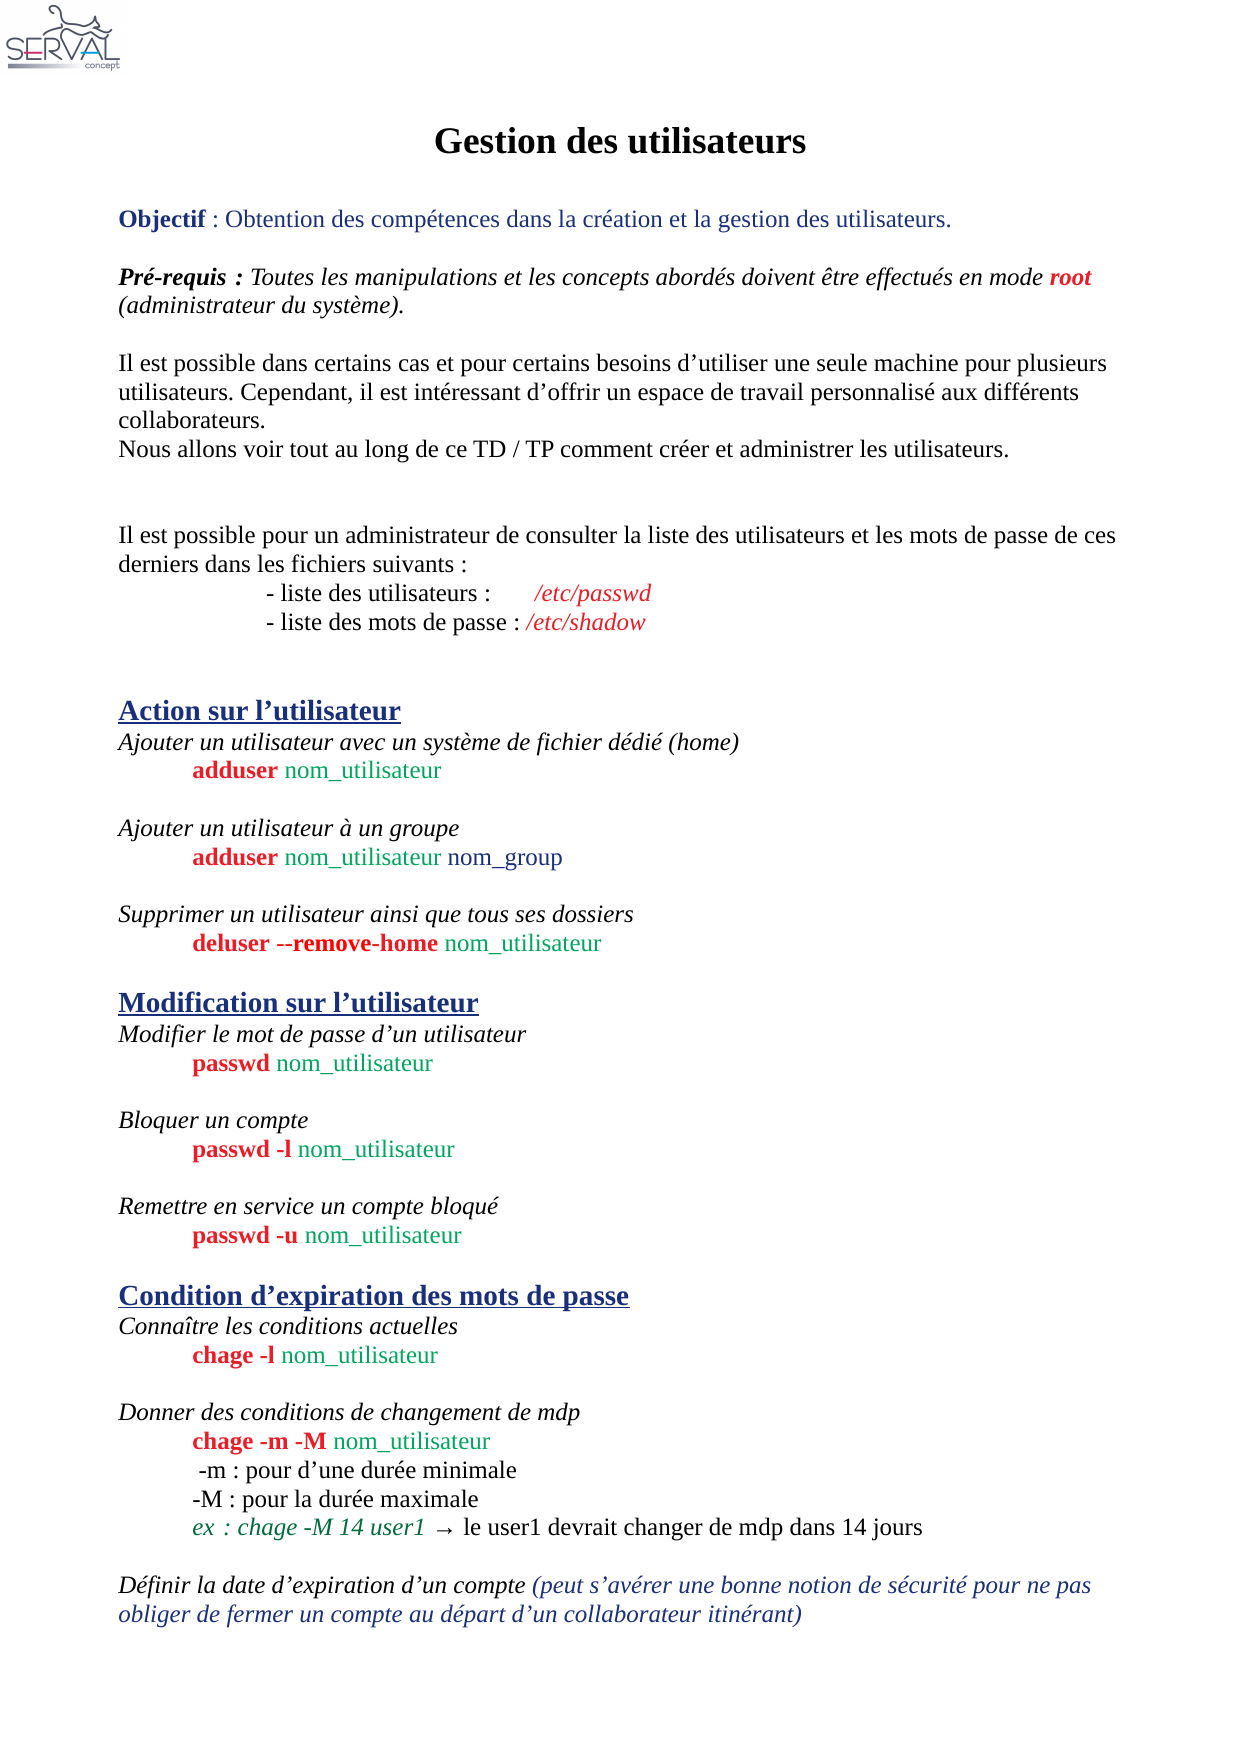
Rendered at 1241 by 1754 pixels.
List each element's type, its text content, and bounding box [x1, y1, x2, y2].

text - liste des utilisateurs : /etc/passwd [118, 578, 1122, 607]
text passwd -u nom_utilisateur [118, 1220, 1122, 1249]
text Pré-requis : Toutes les manipulations et les concepts abordés doivent être effectués en mode root (administrateur du système). [118, 262, 1122, 319]
text Connaître les conditions actuelles [118, 1311, 1122, 1340]
text Modifier le mot de passe d’un utilisateur [118, 1019, 1122, 1048]
text Modification sur l’utilisateur [118, 985, 1122, 1019]
text ex : chage -M 14 user1 → le user1 devrait changer de mdp dans 14 jours [118, 1512, 1122, 1541]
text Ajouter un utilisateur avec un système de fichier dédié (home) [118, 727, 1122, 755]
text chage -m -M nom_utilisateur [118, 1426, 1122, 1455]
text -M : pour la durée maximale [118, 1484, 1122, 1512]
text passwd nom_utilisateur [118, 1048, 1122, 1076]
text Bloquer un compte [118, 1105, 1122, 1134]
text Définir la date d’expiration d’un compte (peut s’avérer une bonne notion de sécurité pour ne pas obliger de fermer un compte au départ d’un collaborateur itinérant) [118, 1570, 1122, 1627]
text passwd -l nom_utilisateur [118, 1134, 1122, 1163]
text Objectif : Obtention des compétences dans la création et la gestion des utilisateurs. [118, 204, 1122, 233]
text adduser nom_utilisateur nom_group [118, 842, 1122, 870]
text Ajouter un utilisateur à un groupe [118, 813, 1122, 842]
picture [0, 0, 127, 77]
text Il est possible dans certains cas et pour certains besoins d’utiliser une seule machine pour plusieurs utilisateurs. Cependant, il est intéressant d’offrir un espace de travail personnalisé aux différents collaborateurs. [118, 348, 1122, 434]
text Supprimer un utilisateur ainsi que tous ses dossiers [118, 899, 1122, 928]
text Donner des conditions de changement de mdp [118, 1397, 1122, 1426]
text chage -l nom_utilisateur [118, 1340, 1122, 1369]
text adduser nom_utilisateur [118, 755, 1122, 784]
text Remettre en service un compte bloqué [118, 1191, 1122, 1220]
text -m : pour d’une durée minimale [118, 1455, 1122, 1484]
text Action sur l’utilisateur [118, 693, 1122, 727]
text - liste des mots de passe : /etc/shadow [118, 607, 1122, 636]
text Gestion des utilisateurs [118, 118, 1122, 161]
text Nous allons voir tout au long de ce TD / TP comment créer et administrer les utilisateurs. [118, 434, 1122, 463]
text Condition d’expiration des mots de passe [118, 1278, 1122, 1311]
text deluser --remove-home nom_utilisateur [118, 928, 1122, 957]
text Il est possible pour un administrateur de consulter la liste des utilisateurs et les mots de passe de ces derniers dans les fichiers suivants : [118, 521, 1122, 578]
